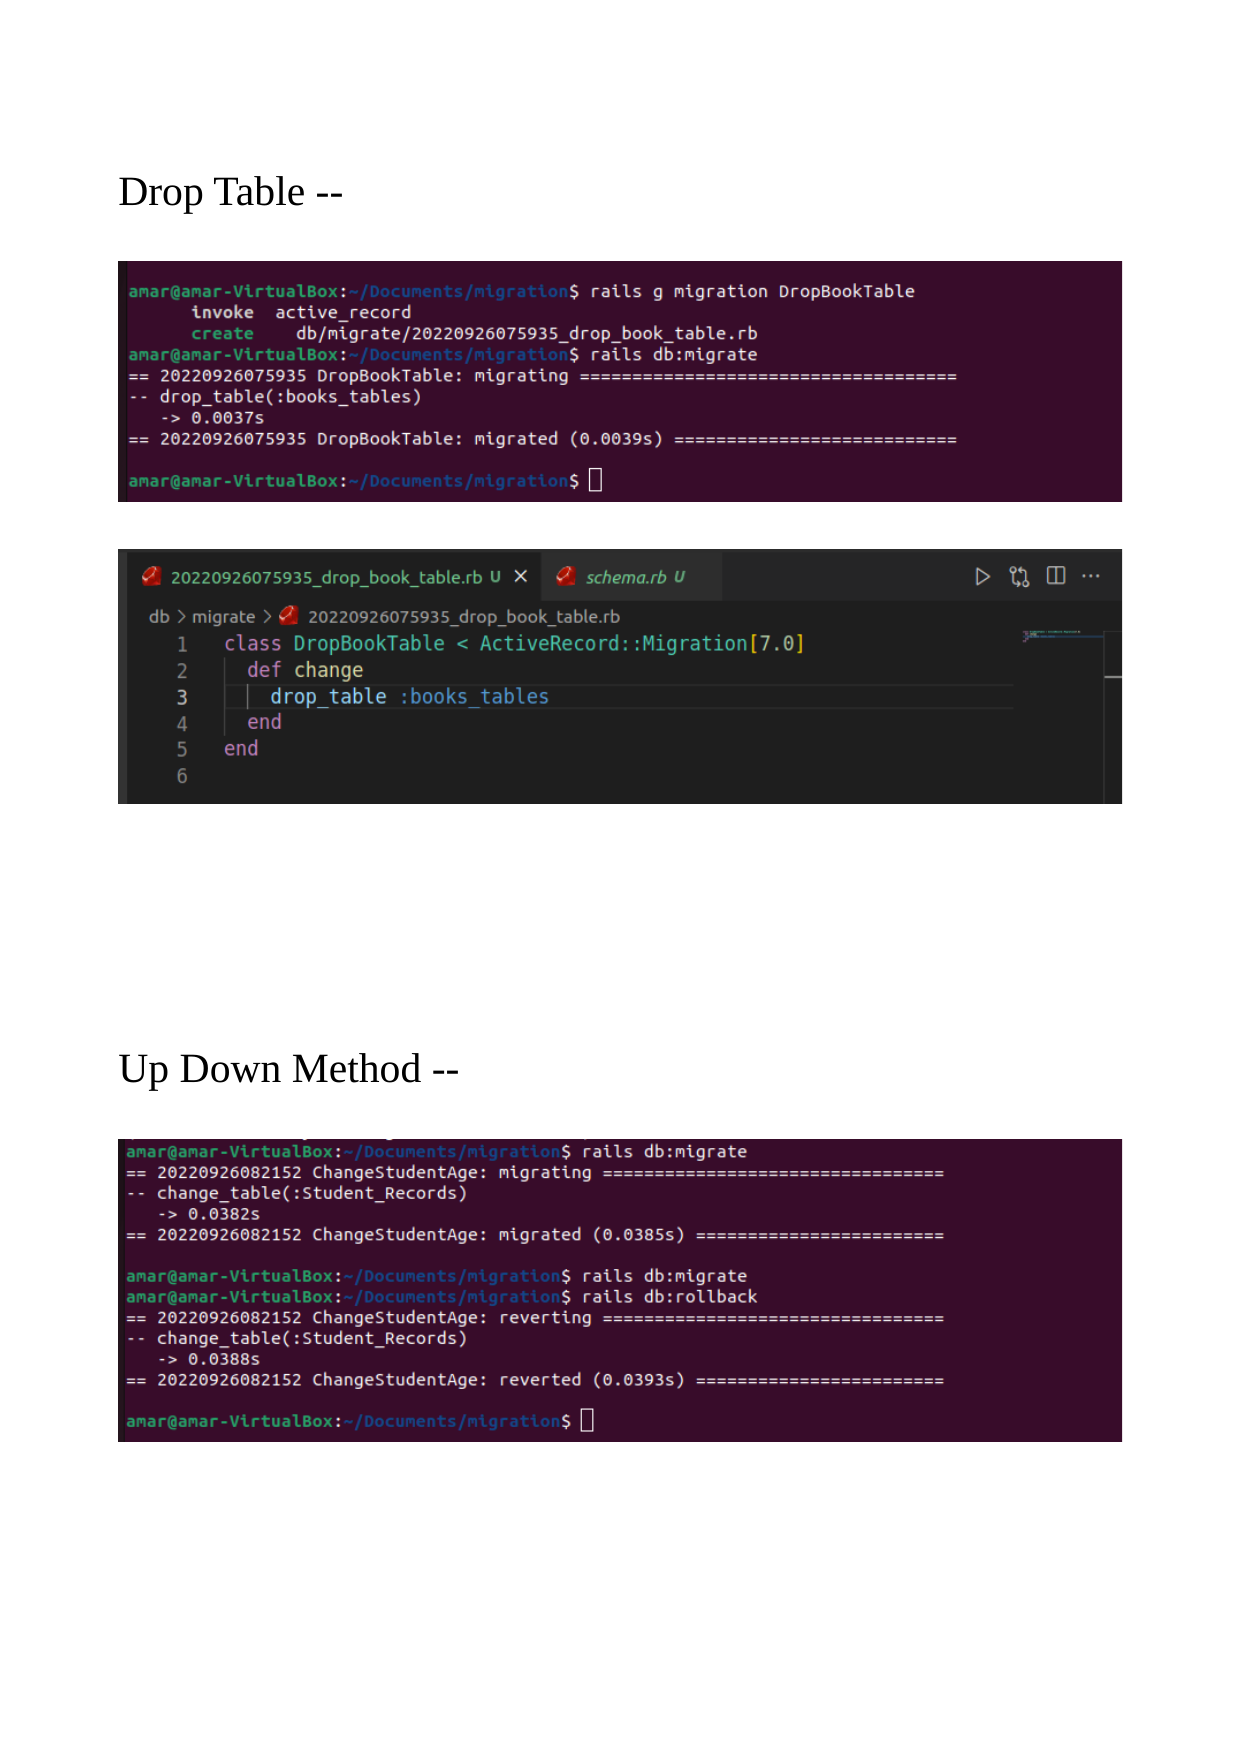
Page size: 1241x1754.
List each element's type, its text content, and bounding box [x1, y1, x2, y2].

text Drop Table -- [118, 166, 1122, 214]
text Up Down Method -- [118, 1043, 1122, 1091]
picture [118, 261, 1123, 502]
picture [118, 549, 1123, 804]
picture [118, 1139, 1123, 1442]
